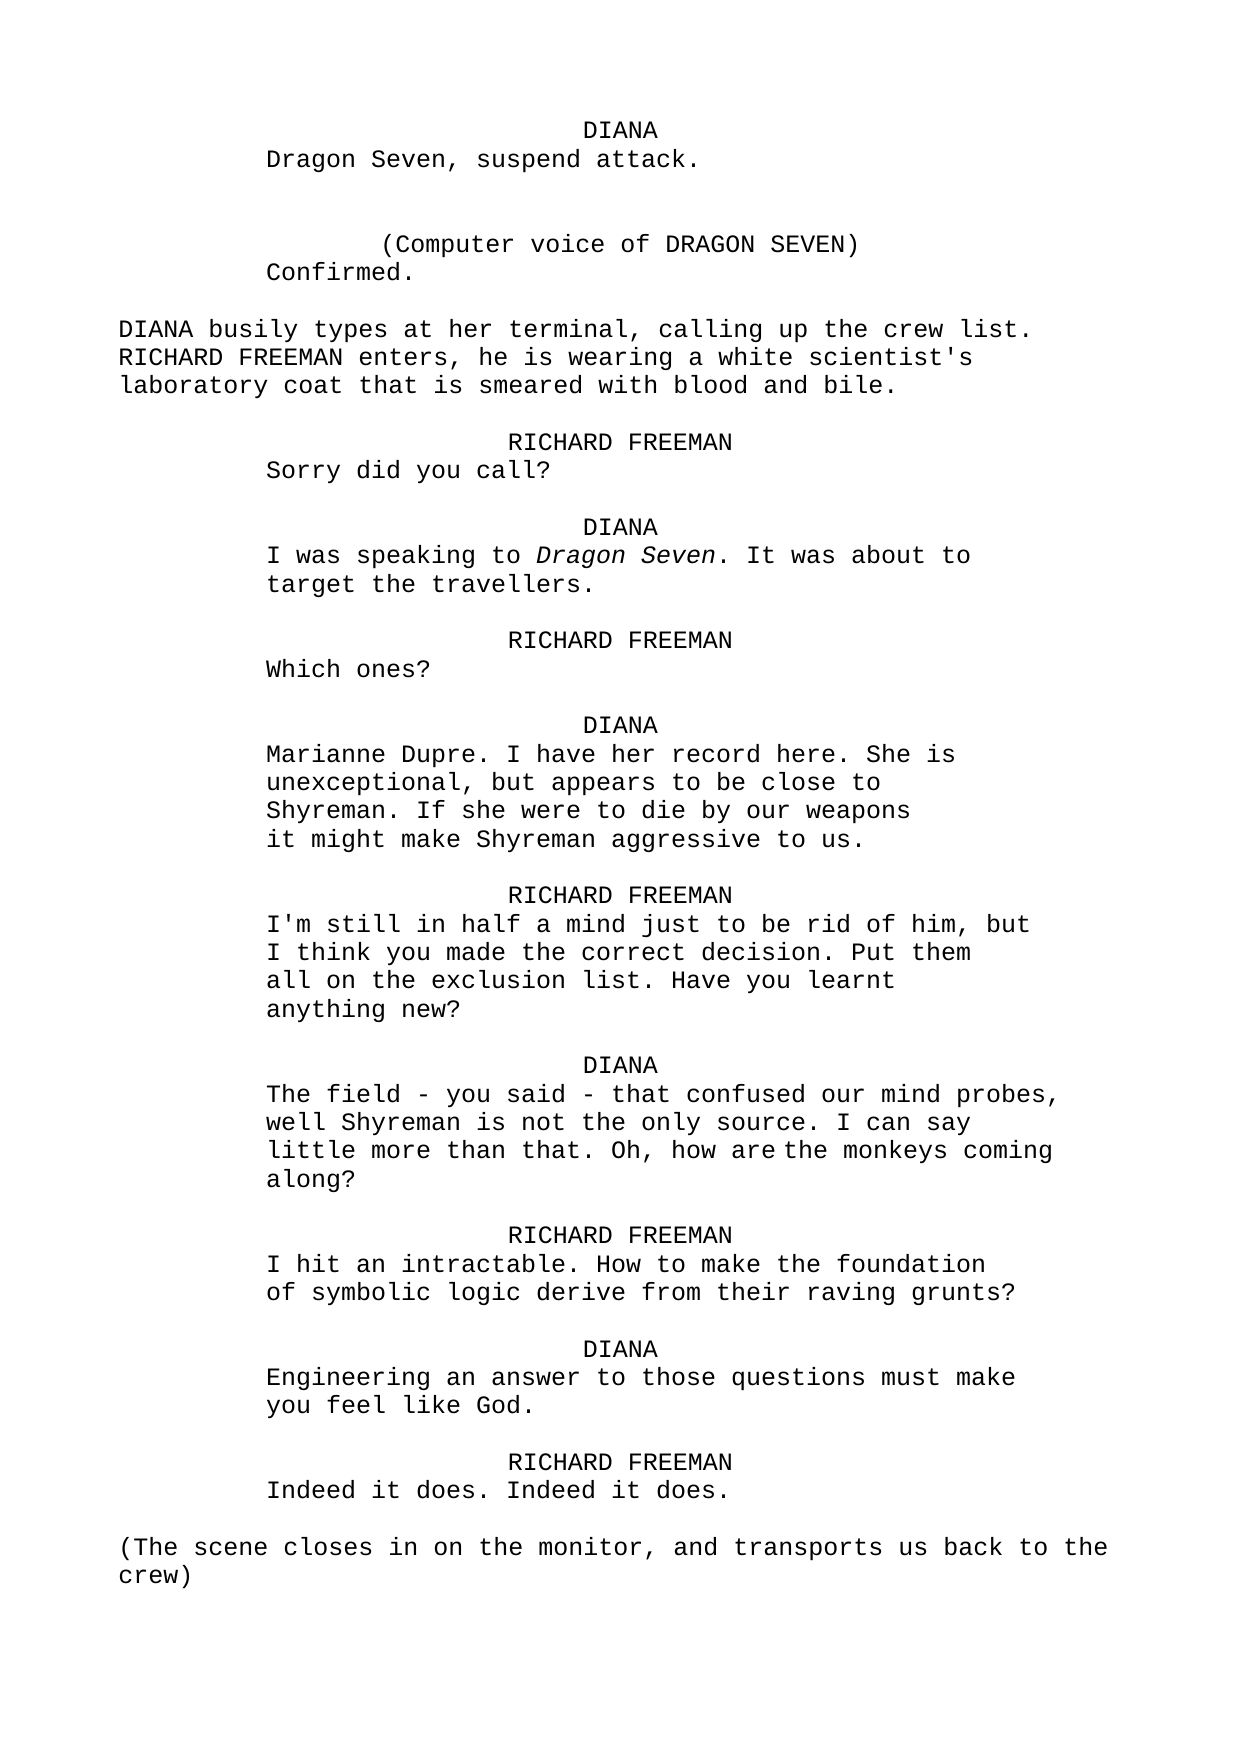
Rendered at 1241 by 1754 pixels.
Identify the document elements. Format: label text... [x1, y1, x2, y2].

text Sorry did you call? [118, 458, 1122, 486]
text Indeed it does. Indeed it does. [118, 1478, 1122, 1506]
text DIANA [118, 713, 1122, 741]
text Engineering an answer to those questions must make [118, 1365, 1122, 1393]
text RICHARD FREEMAN [118, 1450, 1122, 1478]
text DIANA [118, 515, 1122, 543]
text Marianne Dupre. I have her record here. She is [118, 741, 1122, 770]
text RICHARD FREEMAN [118, 1223, 1122, 1251]
text (The scene closes in on the monitor, and transports us back to the crew) [118, 1535, 1122, 1591]
text RICHARD FREEMAN [118, 628, 1122, 656]
text anything new? [118, 996, 1122, 1025]
text I hit an intractable. How to make the foundation [118, 1251, 1122, 1280]
text you feel like God. [118, 1393, 1122, 1421]
text RICHARD FREEMAN [118, 430, 1122, 458]
text unexceptional, but appears to be close to [118, 770, 1122, 798]
text all on the exclusion list. Have you learnt [118, 968, 1122, 996]
text little more than that. Oh, how are the monkeys coming along? [118, 1138, 1122, 1195]
text DIANA [118, 118, 1122, 146]
text of symbolic logic derive from their raving grunts? [118, 1280, 1122, 1308]
text DIANA [118, 1336, 1122, 1365]
text it might make Shyreman aggressive to us. [118, 826, 1122, 855]
text Dragon Seven, suspend attack. [118, 146, 1122, 175]
text I think you made the correct decision. Put them [118, 940, 1122, 968]
text well Shyreman is not the only source. I can say [118, 1110, 1122, 1138]
text RICHARD FREEMAN enters, he is wearing a white scientist's laboratory coat that is smeared with blood and bile. [118, 345, 1122, 401]
text I was speaking to Dragon Seven. It was about to [118, 543, 1122, 571]
text The field - you said - that confused our mind probes, [118, 1081, 1122, 1110]
text DIANA [118, 1053, 1122, 1081]
text Shyreman. If she were to die by our weapons [118, 798, 1122, 826]
text I'm still in half a mind just to be rid of him, but [118, 911, 1122, 940]
text (Computer voice of DRAGON SEVEN) [118, 231, 1122, 260]
text RICHARD FREEMAN [118, 883, 1122, 911]
text target the travellers. [118, 571, 1122, 600]
text DIANA busily types at her terminal, calling up the crew list. [118, 316, 1122, 345]
text Confirmed. [118, 260, 1122, 288]
text Which ones? [118, 656, 1122, 685]
